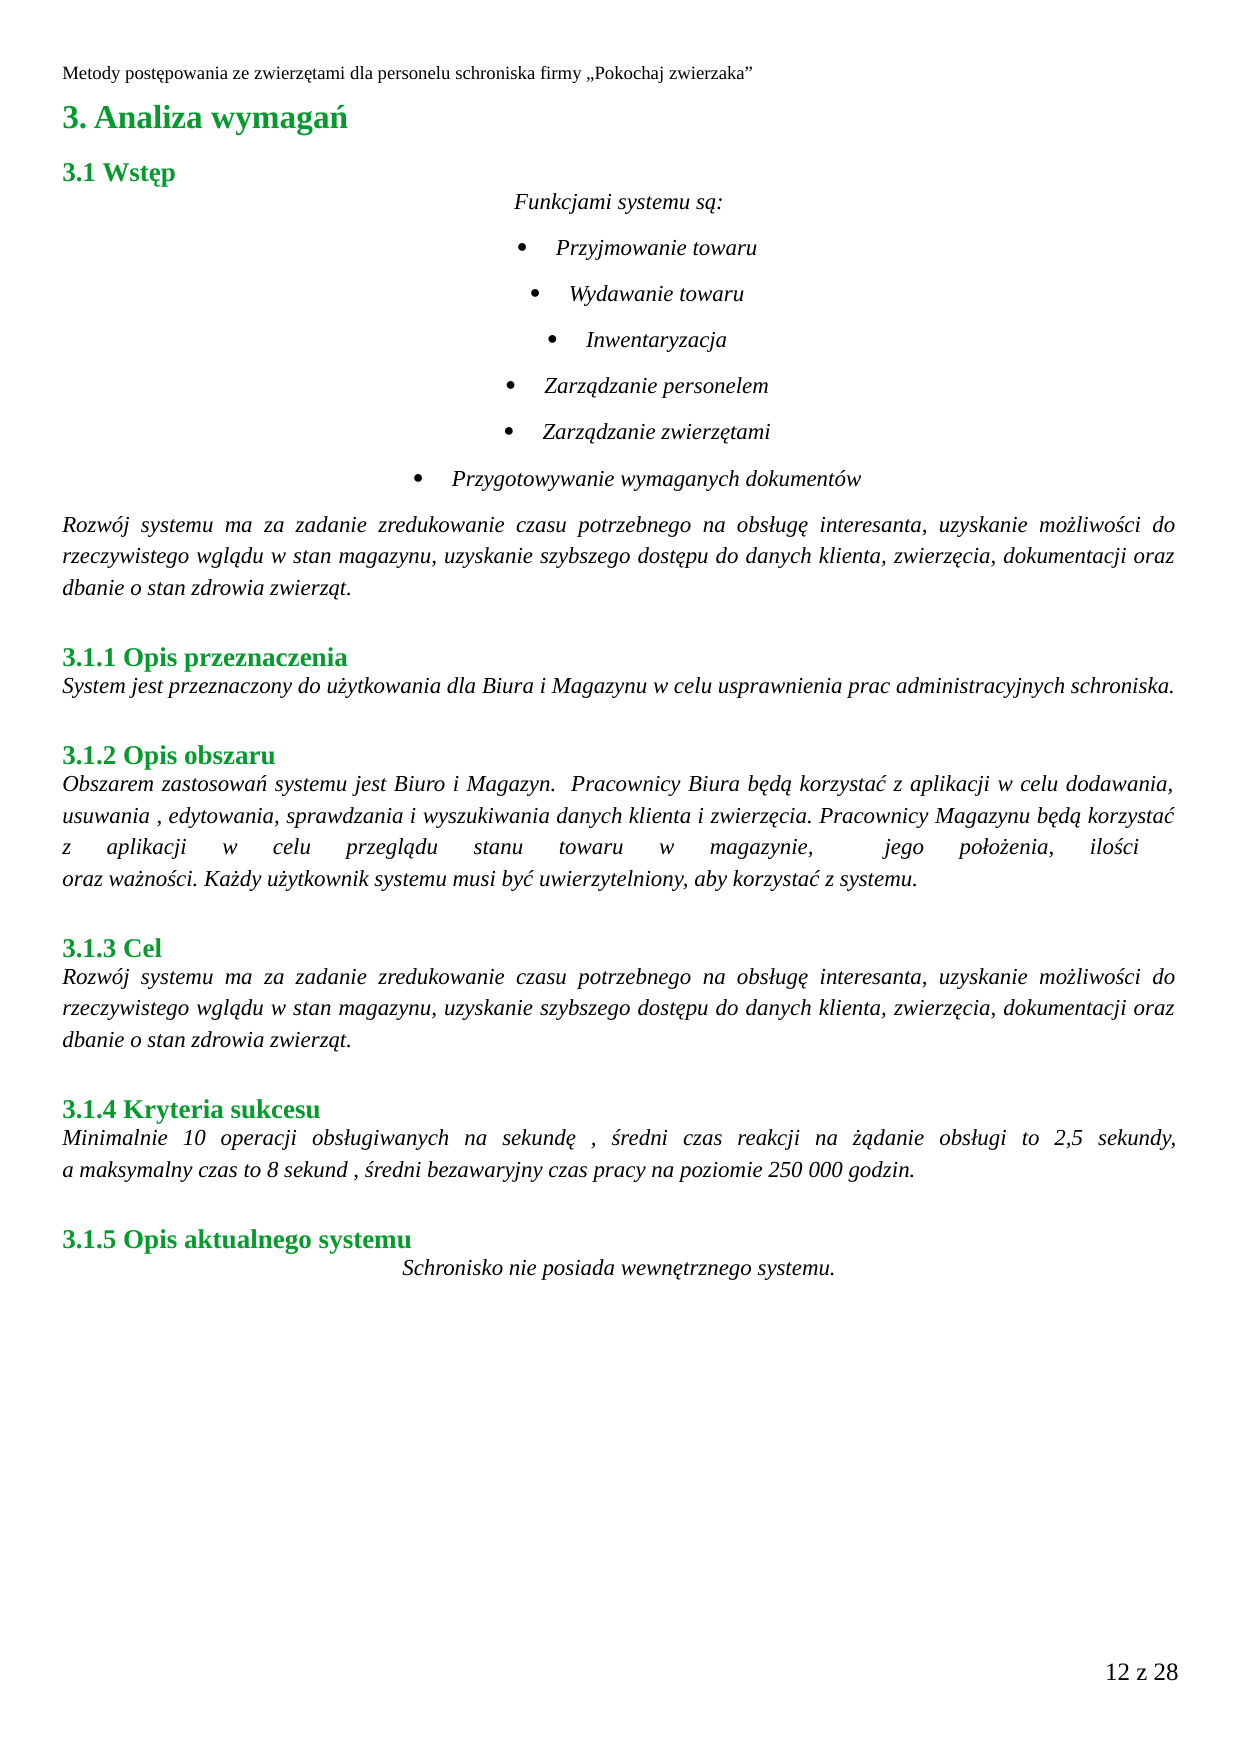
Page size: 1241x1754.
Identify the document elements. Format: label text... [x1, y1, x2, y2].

text Rozwój systemu ma za zadanie zredukowanie czasu potrzebnego na obsługę interesanta, uzyskanie możliwości do rzeczywistego wglądu w stan magazynu, uzyskanie szybszego dostępu do danych klienta, zwierzęcia, dokumentacji oraz dbanie o stan zdrowia zwierząt. [62, 963, 1178, 1052]
text Funkcjami systemu są: [62, 188, 1178, 214]
subtitle 3.1.5 Opis aktualnego systemu [62, 1223, 1178, 1254]
subtitle 3. Analiza wymagań [62, 97, 1178, 136]
list Inwentaryzacja [99, 326, 1178, 352]
subtitle 3.1.4 Kryteria sukcesu [62, 1093, 1178, 1124]
subtitle 3.1.3 Cel [62, 932, 1178, 963]
list Zarządzanie personelem [99, 372, 1178, 399]
text Rozwój systemu ma za zadanie zredukowanie czasu potrzebnego na obsługę interesanta, uzyskanie możliwości do rzeczywistego wglądu w stan magazynu, uzyskanie szybszego dostępu do danych klienta, zwierzęcia, dokumentacji oraz dbanie o stan zdrowia zwierząt. [62, 511, 1178, 600]
list Przyjmowanie towaru [99, 234, 1178, 260]
subtitle 3.1.1 Opis przeznaczenia [62, 641, 1178, 672]
list Wydawanie towaru [99, 280, 1178, 306]
text Schronisko nie posiada wewnętrznego systemu. [62, 1254, 1178, 1280]
text Obszarem zastosowań systemu jest Biuro i Magazyn. Pracownicy Biura będą korzystać z aplikacji w celu dodawania, usuwania , edytowania, sprawdzania i wyszukiwania danych klienta i zwierzęcia. Pracownicy Magazynu będą korzystać z aplikacji w celu przeglądu stanu towaru w magazynie, jego położenia, ilości oraz ważności. Każdy użytkownik systemu musi być uwierzytelniony, aby korzystać z systemu. [62, 770, 1178, 891]
subtitle 3.1.2 Opis obszaru [62, 739, 1178, 770]
text Minimalnie 10 operacji obsługiwanych na sekundę , średni czas reakcji na żądanie obsługi to 2,5 sekundy, a maksymalny czas to 8 sekund , średni bezawaryjny czas pracy na poziomie 250 000 godzin. [62, 1124, 1178, 1182]
list Zarządzanie zwierzętami [99, 418, 1178, 445]
list Przygotowywanie wymaganych dokumentów [99, 464, 1178, 491]
text System jest przeznaczony do użytkowania dla Biura i Magazynu w celu usprawnienia prac administracyjnych schroniska. [62, 672, 1178, 698]
subtitle 3.1 Wstęp [62, 157, 1178, 188]
